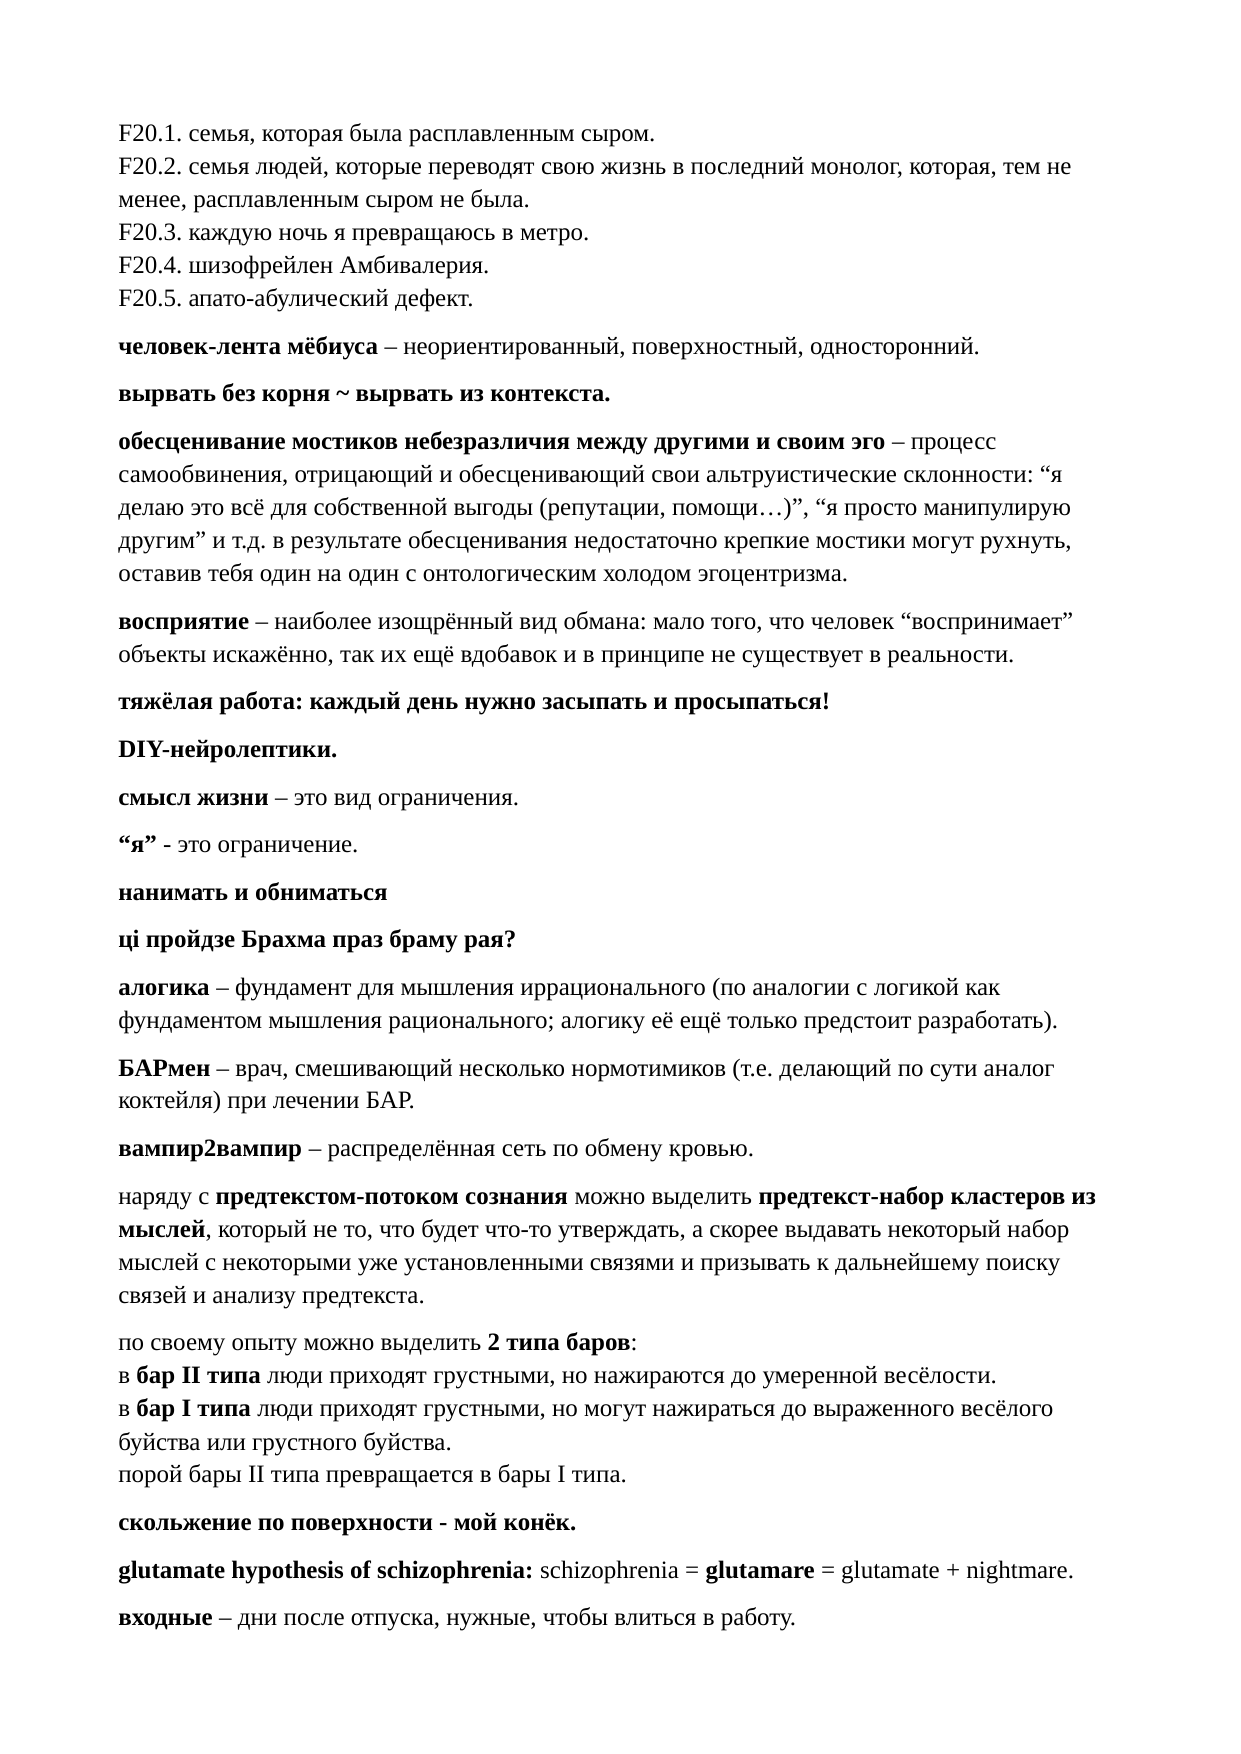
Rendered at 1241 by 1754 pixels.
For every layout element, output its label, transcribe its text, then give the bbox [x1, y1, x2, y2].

text человек-лента мёбиуса – неориентированный, поверхностный, односторонний. [118, 331, 1122, 359]
text DIY-нейролептики. [118, 734, 1122, 763]
text по своему опыту можно выделить 2 типа баров: в бар II типа люди приходят грустными, но нажираются до умеренной весёлости. в бар I типа люди приходят грустными, но могут нажираться до выраженного весёлого буйства или грустного буйства. порой бары II типа превращается в бары I типа. [118, 1327, 1122, 1488]
text восприятие – наиболее изощрённый вид обмана: мало того, что человек “воспринимает” объекты искажённо, так их ещё вдобавок и в принципе не существует в реальности. [118, 606, 1122, 667]
text смысл жизни – это вид ограничения. [118, 782, 1122, 810]
text алогика – фундамент для мышления иррационального (по аналогии с логикой как фундаментом мышления рационального; алогику её ещё только предстоит разработать). [118, 972, 1122, 1034]
text БАРмен – врач, смешивающий несколько нормотимиков (т.е. делающий по сути аналог коктейля) при лечении БАР. [118, 1053, 1122, 1114]
text “я” - это ограничение. [118, 829, 1122, 858]
text F20.1. семья, которая была расплавленным сыром. F20.2. семья людей, которые переводят свою жизнь в последний монолог, которая, тем не менее, расплавленным сыром не была. F20.3. каждую ночь я превращаюсь в метро. F20.4. шизофрейлен Амбивалерия. F20.5. апато-абулический дефект. [118, 118, 1122, 312]
text тяжёлая работа: каждый день нужно засыпать и просыпаться! [118, 686, 1122, 715]
text вампир2вампир – распределённая сеть по обмену кровью. [118, 1133, 1122, 1162]
text ці пройдзе Брахма праз браму рая? [118, 924, 1122, 953]
text вырвать без корня ~ вырвать из контекста. [118, 378, 1122, 407]
text обесценивание мостиков небезразличия между другими и своим эго – процесс самообвинения, отрицающий и обесценивающий свои альтруистические склонности: “я делаю это всё для собственной выгоды (репутации, помощи…)”, “я просто манипулирую другим” и т.д. в результате обесценивания недостаточно крепкие мостики могут рухнуть, оставив тебя один на один с онтологическим холодом эгоцентризма. [118, 426, 1122, 587]
text glutamate hypothesis of schizophrenia: schizophrenia = glutamare = glutamate + nightmare. [118, 1555, 1122, 1583]
text нанимать и обниматься [118, 877, 1122, 906]
text скольжение по поверхности - мой конёк. [118, 1507, 1122, 1536]
text наряду с предтекстом-потоком сознания можно выделить предтекст-набор кластеров из мыслей, который не то, что будет что-то утверждать, а скорее выдавать некоторый набор мыслей с некоторыми уже установленными связями и призывать к дальнейшему поиску связей и анализу предтекста. [118, 1181, 1122, 1309]
text входные – дни после отпуска, нужные, чтобы влиться в работу. [118, 1602, 1122, 1631]
